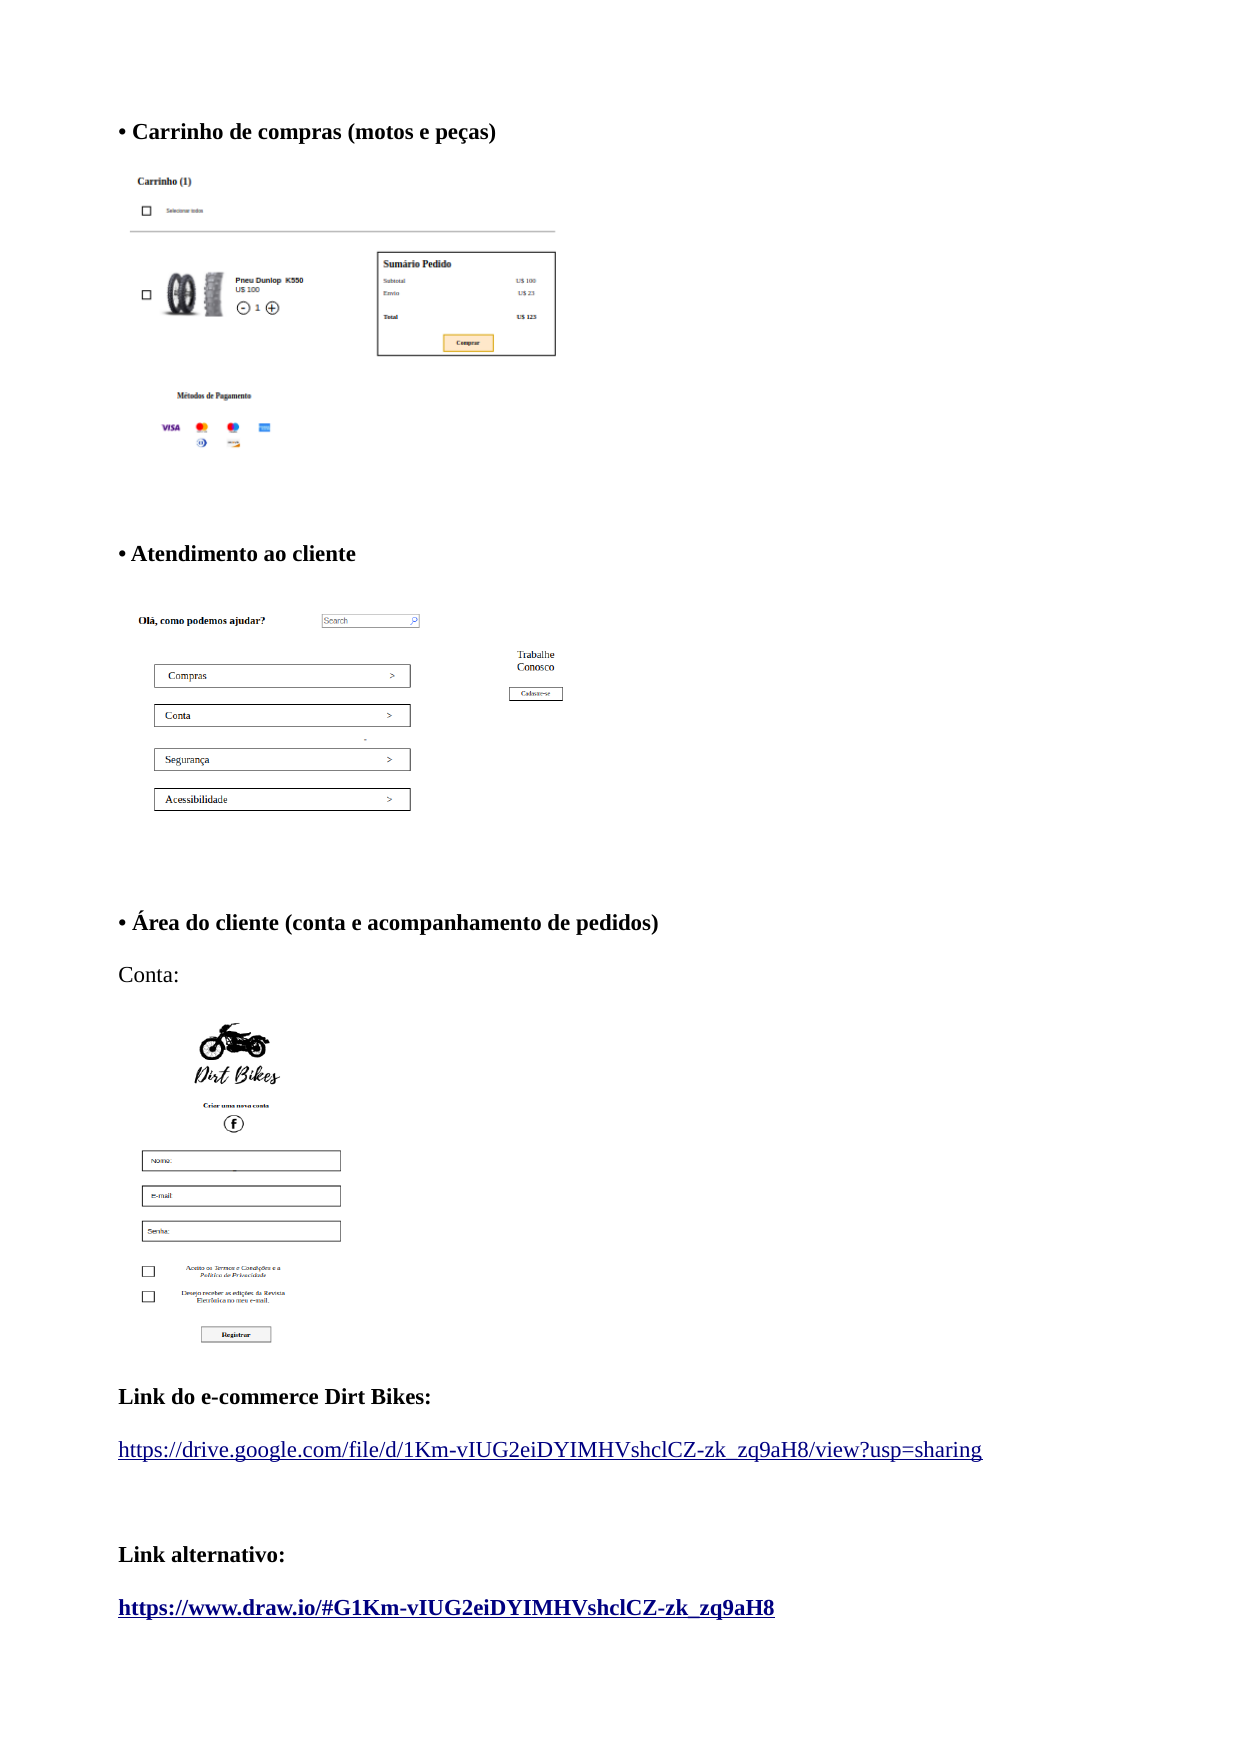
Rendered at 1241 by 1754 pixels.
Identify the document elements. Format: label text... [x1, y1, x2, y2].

text • Atendimento ao cliente [118, 540, 1122, 566]
text Link alternativo: [118, 1541, 1122, 1568]
picture [124, 602, 576, 829]
picture [135, 177, 572, 467]
picture [117, 1015, 350, 1353]
text https://drive.google.com/file/d/1Km-vIUG2eiDYIMHVshclCZ-zk_zq9aH8/view?usp=sharing [118, 1436, 1122, 1462]
text https://www.draw.io/#G1Km-vIUG2eiDYIMHVshclCZ-zk_zq9aH8 [118, 1594, 1122, 1620]
text Conta: [118, 961, 1122, 988]
text • Carrinho de compras (motos e peças) [118, 118, 1122, 144]
text • Área do cliente (conta e acompanhamento de pedidos) [118, 909, 1122, 935]
text Link do e-commerce Dirt Bikes: [118, 1383, 1122, 1409]
